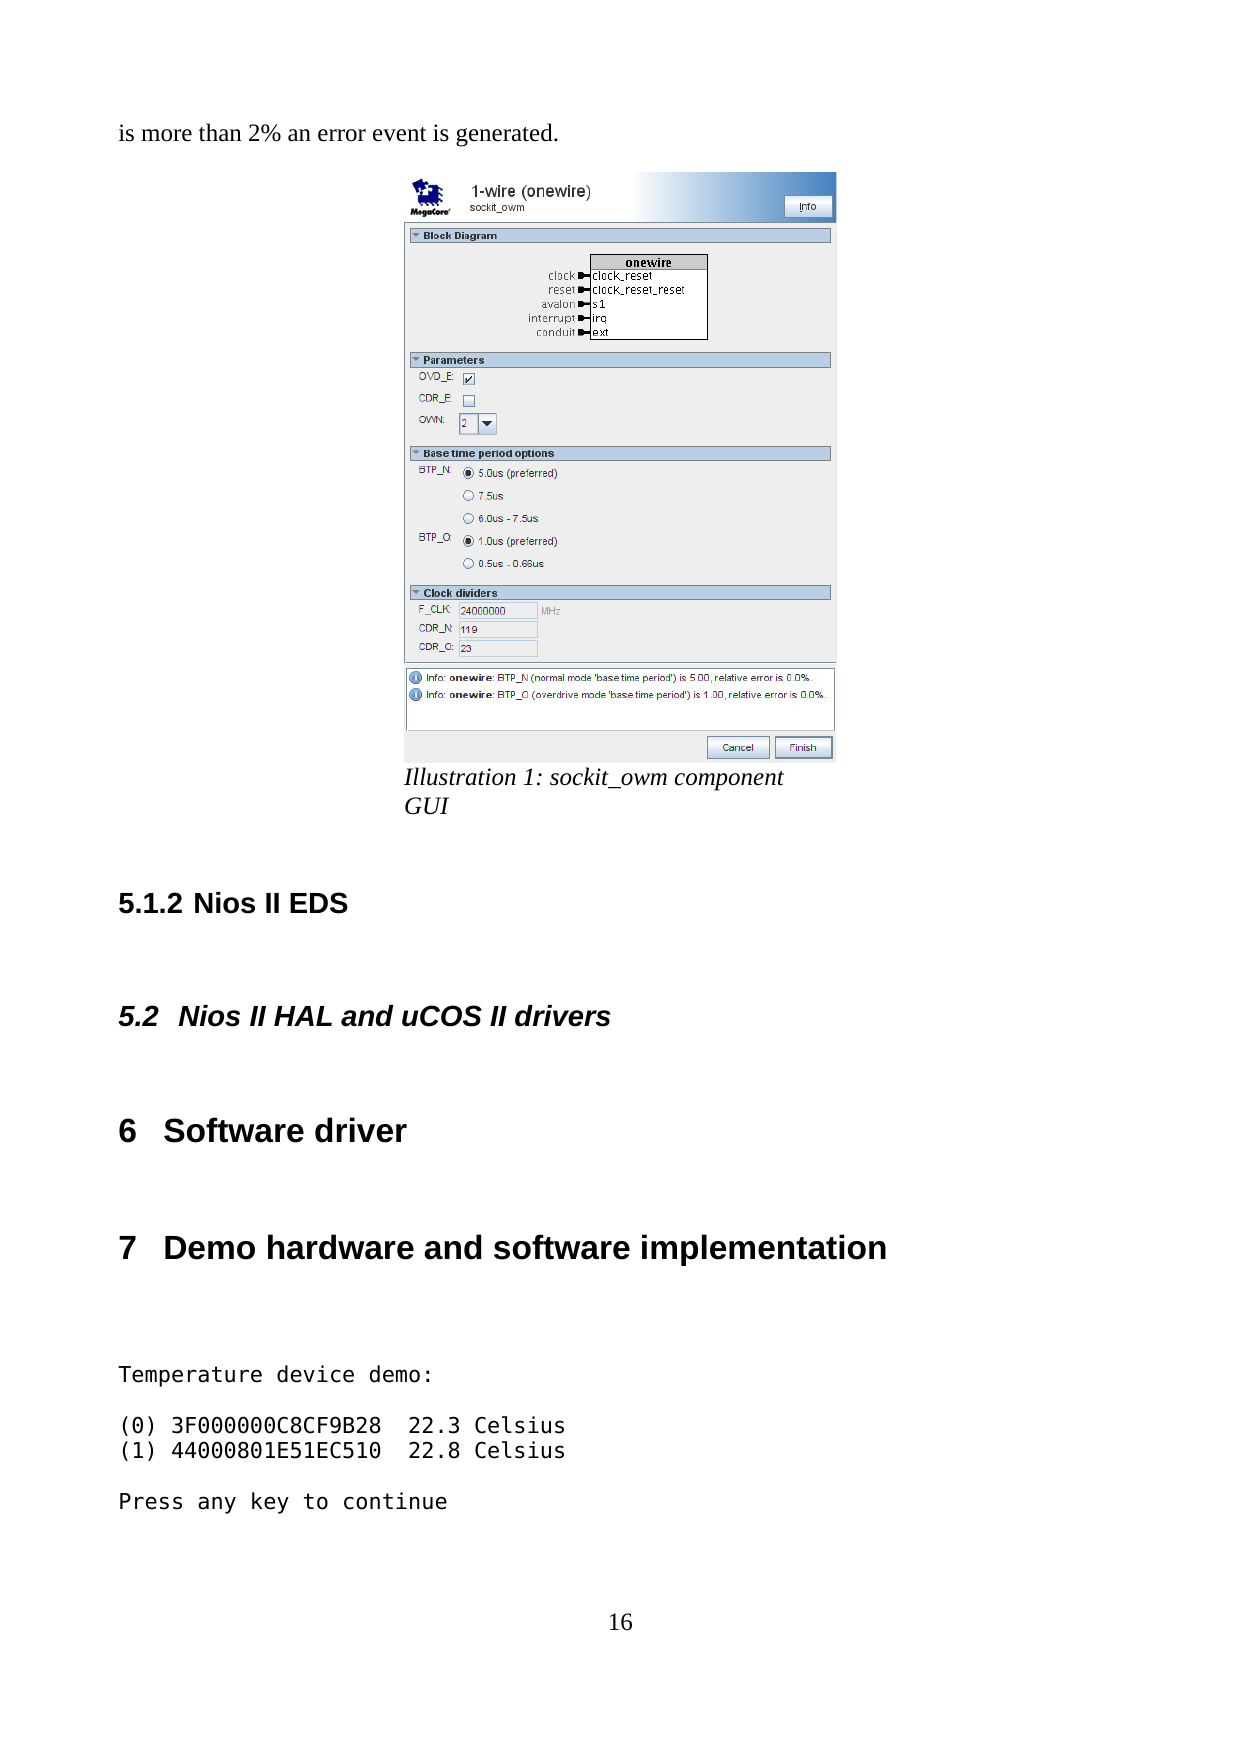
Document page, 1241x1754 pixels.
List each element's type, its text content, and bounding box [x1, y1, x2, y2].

text (0) 3F000000C8CF9B28 22.3 Celsius [118, 1413, 1122, 1438]
subtitle Nios II EDS [118, 886, 1122, 920]
subtitle Nios II HAL and uCOS II drivers [118, 998, 1122, 1032]
text (1) 44000801E51EC510 22.8 Celsius [118, 1438, 1122, 1464]
text Temperature device demo: [118, 1362, 1122, 1387]
picture [404, 172, 837, 763]
text Press any key to continue [118, 1489, 1122, 1515]
text is more than 2% an error event is generated. [118, 118, 1122, 147]
subtitle Demo hardware and software implementation [118, 1228, 1122, 1267]
text Illustration 1: sockit_owm component GUI [404, 763, 836, 820]
subtitle Software driver [118, 1111, 1122, 1149]
